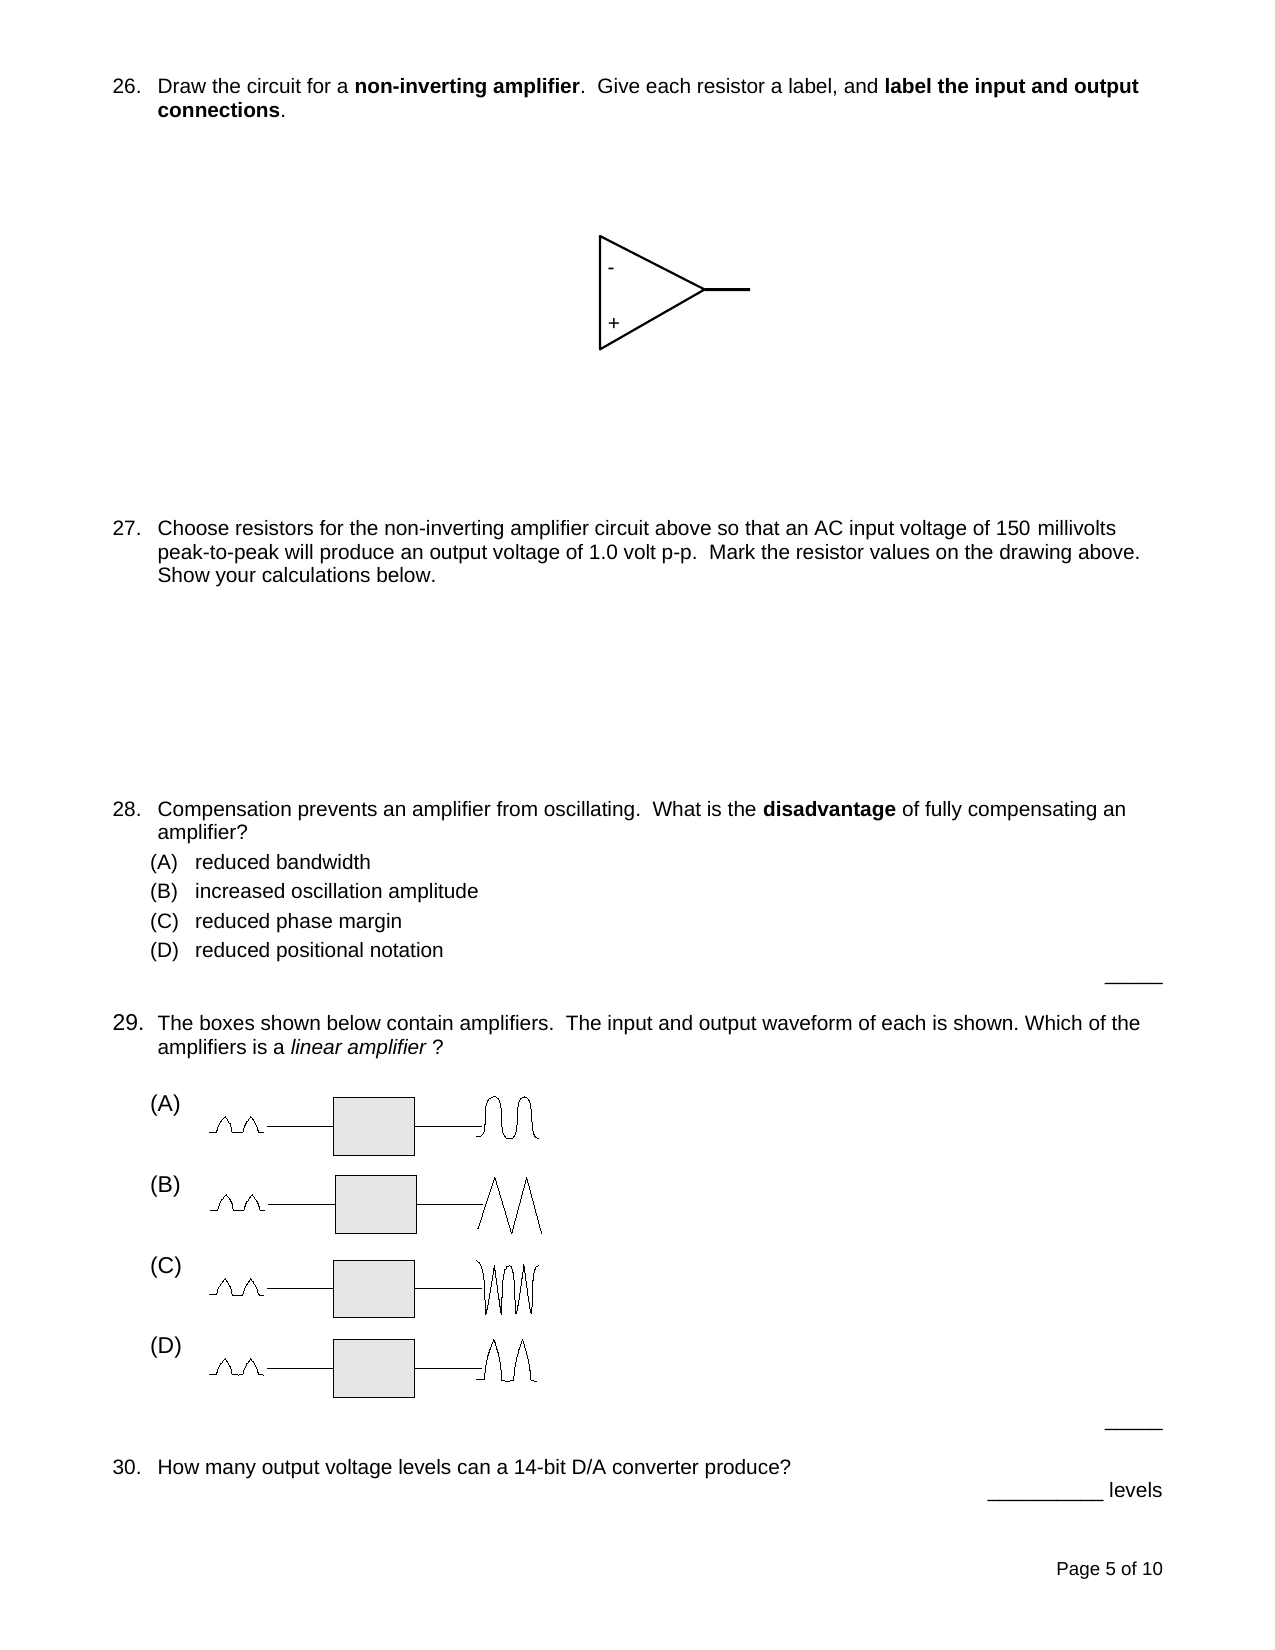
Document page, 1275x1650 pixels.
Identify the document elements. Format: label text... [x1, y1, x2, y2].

text _____ [112, 1407, 1162, 1431]
subtitle Draw the circuit for a non-inverting amplifier. Give each resistor a label, and label the input and output connections. [112, 75, 1162, 469]
subtitle increased oscillation amplitude [150, 880, 1162, 903]
text _____ [112, 962, 1162, 985]
subtitle reduced phase margin [150, 909, 1162, 932]
subtitle reduced positional notation [150, 939, 1162, 962]
text __________ levels [112, 1479, 1162, 1502]
subtitle The boxes shown below contain amplifiers. The input and output waveform of each is shown. Which of the amplifiers is a linear amplifier ? [112, 1010, 1162, 1084]
subtitle Choose resistors for the non-inverting amplifier circuit above so that an AC input voltage of 150 millivolts peak-to-peak will produce an output voltage of 1.0 volt p-p. Mark the resistor values on the drawing above. Show your calculations below. [112, 517, 1162, 749]
subtitle reduced bandwidth [150, 850, 1162, 873]
subtitle How many output voltage levels can a 14-bit D/A converter produce? [112, 1456, 1162, 1479]
subtitle Compensation prevents an amplifier from oscillating. What is the disadvantage of fully compensating an amplifier? [112, 797, 1162, 844]
